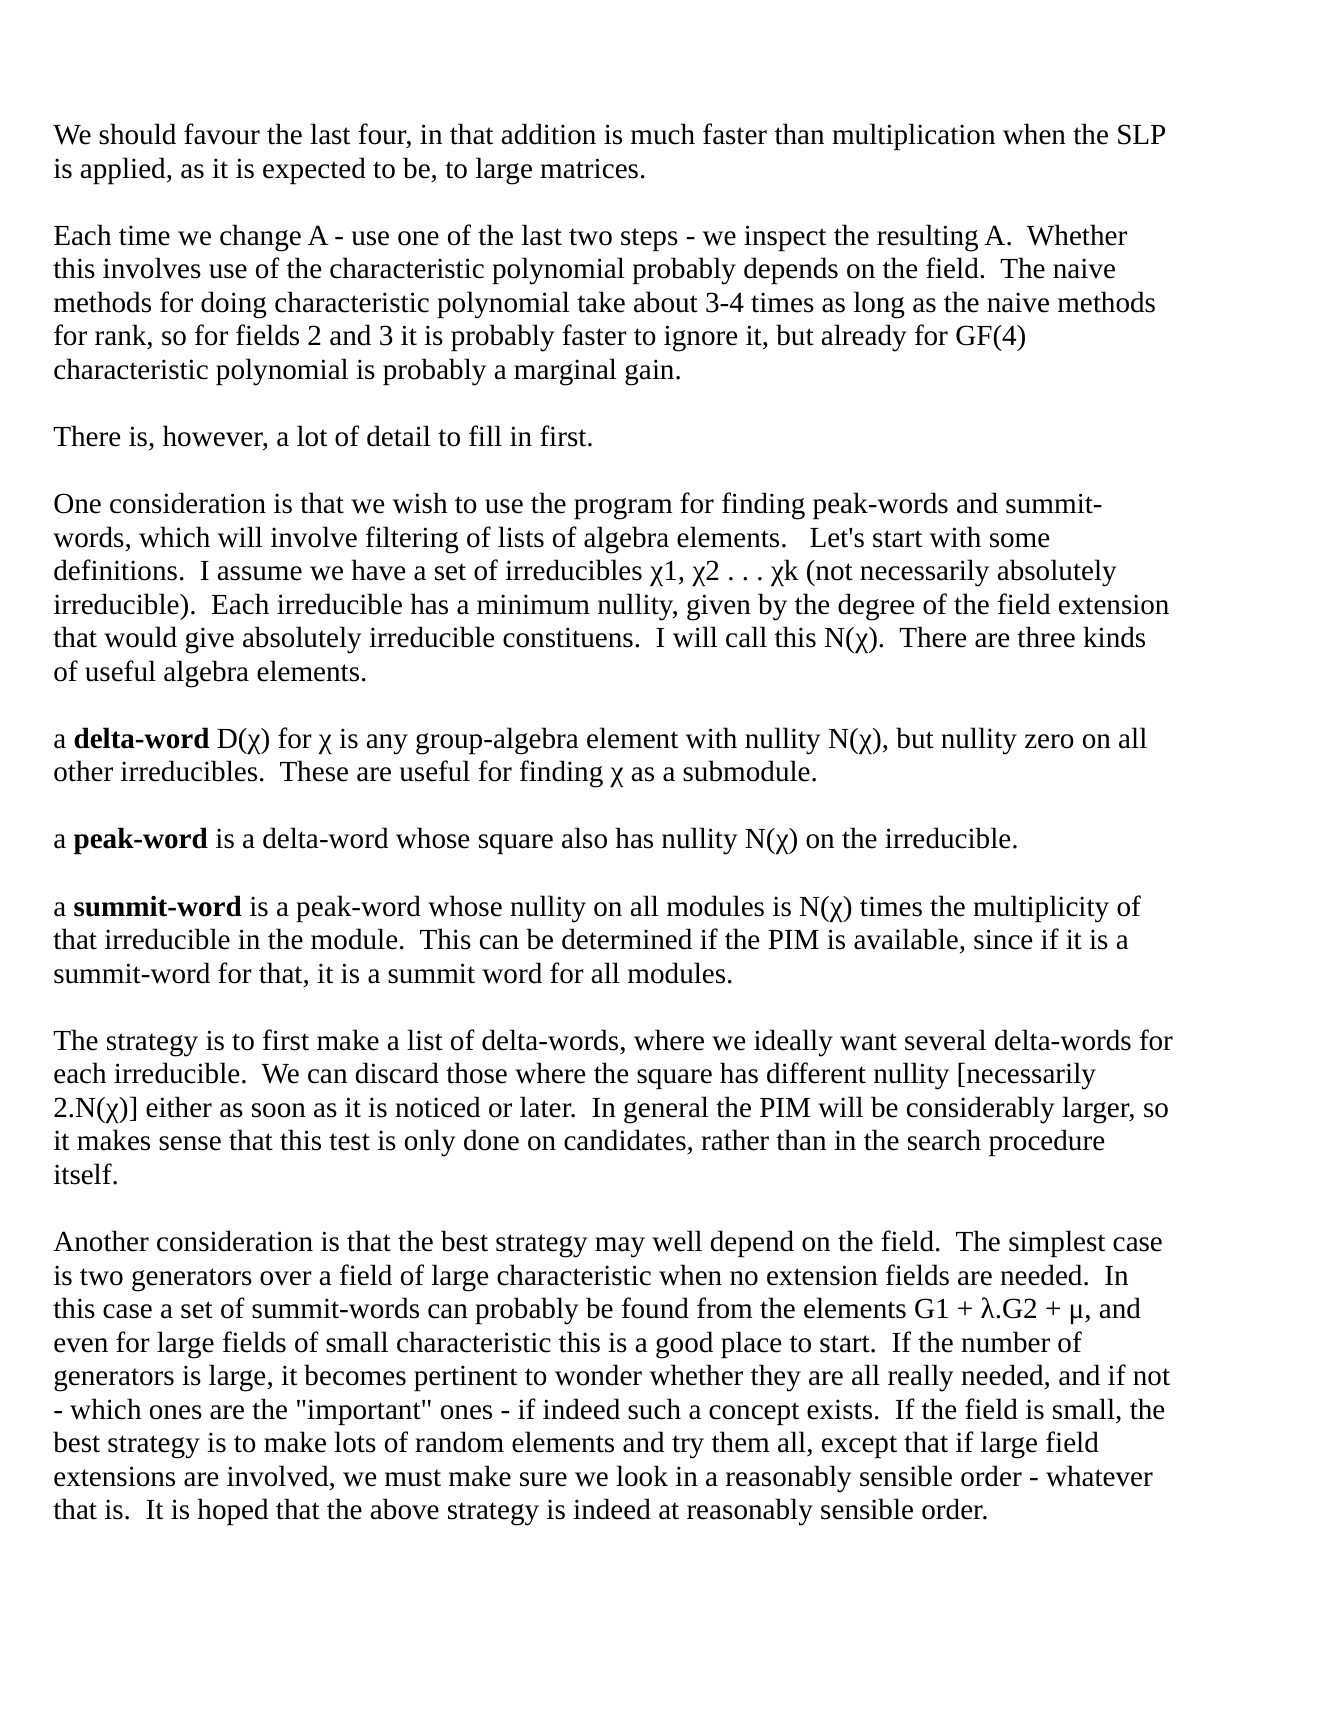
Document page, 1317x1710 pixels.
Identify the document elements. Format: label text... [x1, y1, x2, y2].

text a peak-word is a delta-word whose square also has nullity N(χ) on the irreducible. [53, 822, 1174, 855]
text Each time we change A - use one of the last two steps - we inspect the resulting A. Whether this involves use of the characteristic polynomial probably depends on the field. The naive methods for doing characteristic polynomial take about 3-4 times as long as the naive methods for rank, so for fields 2 and 3 it is probably faster to ignore it, but already for GF(4) characteristic polynomial is probably a marginal gain. [53, 218, 1174, 386]
text a summit-word is a peak-word whose nullity on all modules is N(χ) times the multiplicity of that irreducible in the module. This can be determined if the PIM is available, since if it is a summit-word for that, it is a summit word for all modules. [53, 889, 1174, 989]
text Another consideration is that the best strategy may well depend on the field. The simplest case is two generators over a field of large characteristic when no extension fields are needed. In this case a set of summit-words can probably be found from the elements G1 + λ.G2 + μ, and even for large fields of small characteristic this is a good place to start. If the number of generators is large, it becomes pertinent to wonder whether they are all really needed, and if not - which ones are the "important" ones - if indeed such a concept exists. If the field is small, the best strategy is to make lots of random elements and try them all, except that if large field extensions are involved, we must make sure we look in a reasonably sensible order - whatever that is. It is hoped that the above strategy is indeed at reasonably sensible order. [53, 1224, 1174, 1526]
text The strategy is to first make a list of delta-words, where we ideally want several delta-words for each irreducible. We can discard those where the square has different nullity [necessarily 2.N(χ)] either as soon as it is noticed or later. In general the PIM will be considerably larger, so it makes sense that this test is only done on candidates, rather than in the search procedure itself. [53, 1023, 1174, 1191]
text a delta-word D(χ) for χ is any group-algebra element with nullity N(χ), but nullity zero on all other irreducibles. These are useful for finding χ as a submodule. [53, 721, 1174, 788]
text One consideration is that we wish to use the program for finding peak-words and summit-words, which will involve filtering of lists of algebra elements. Let's start with some definitions. I assume we have a set of irreducibles χ1, χ2 . . . χk (not necessarily absolutely irreducible). Each irreducible has a minimum nullity, given by the degree of the field extension that would give absolutely irreducible constituens. I will call this N(χ). There are three kinds of useful algebra elements. [53, 486, 1174, 687]
text We should favour the last four, in that addition is much faster than multiplication when the SLP is applied, as it is expected to be, to large matrices. [53, 117, 1174, 184]
text There is, however, a lot of detail to fill in first. [53, 419, 1174, 453]
